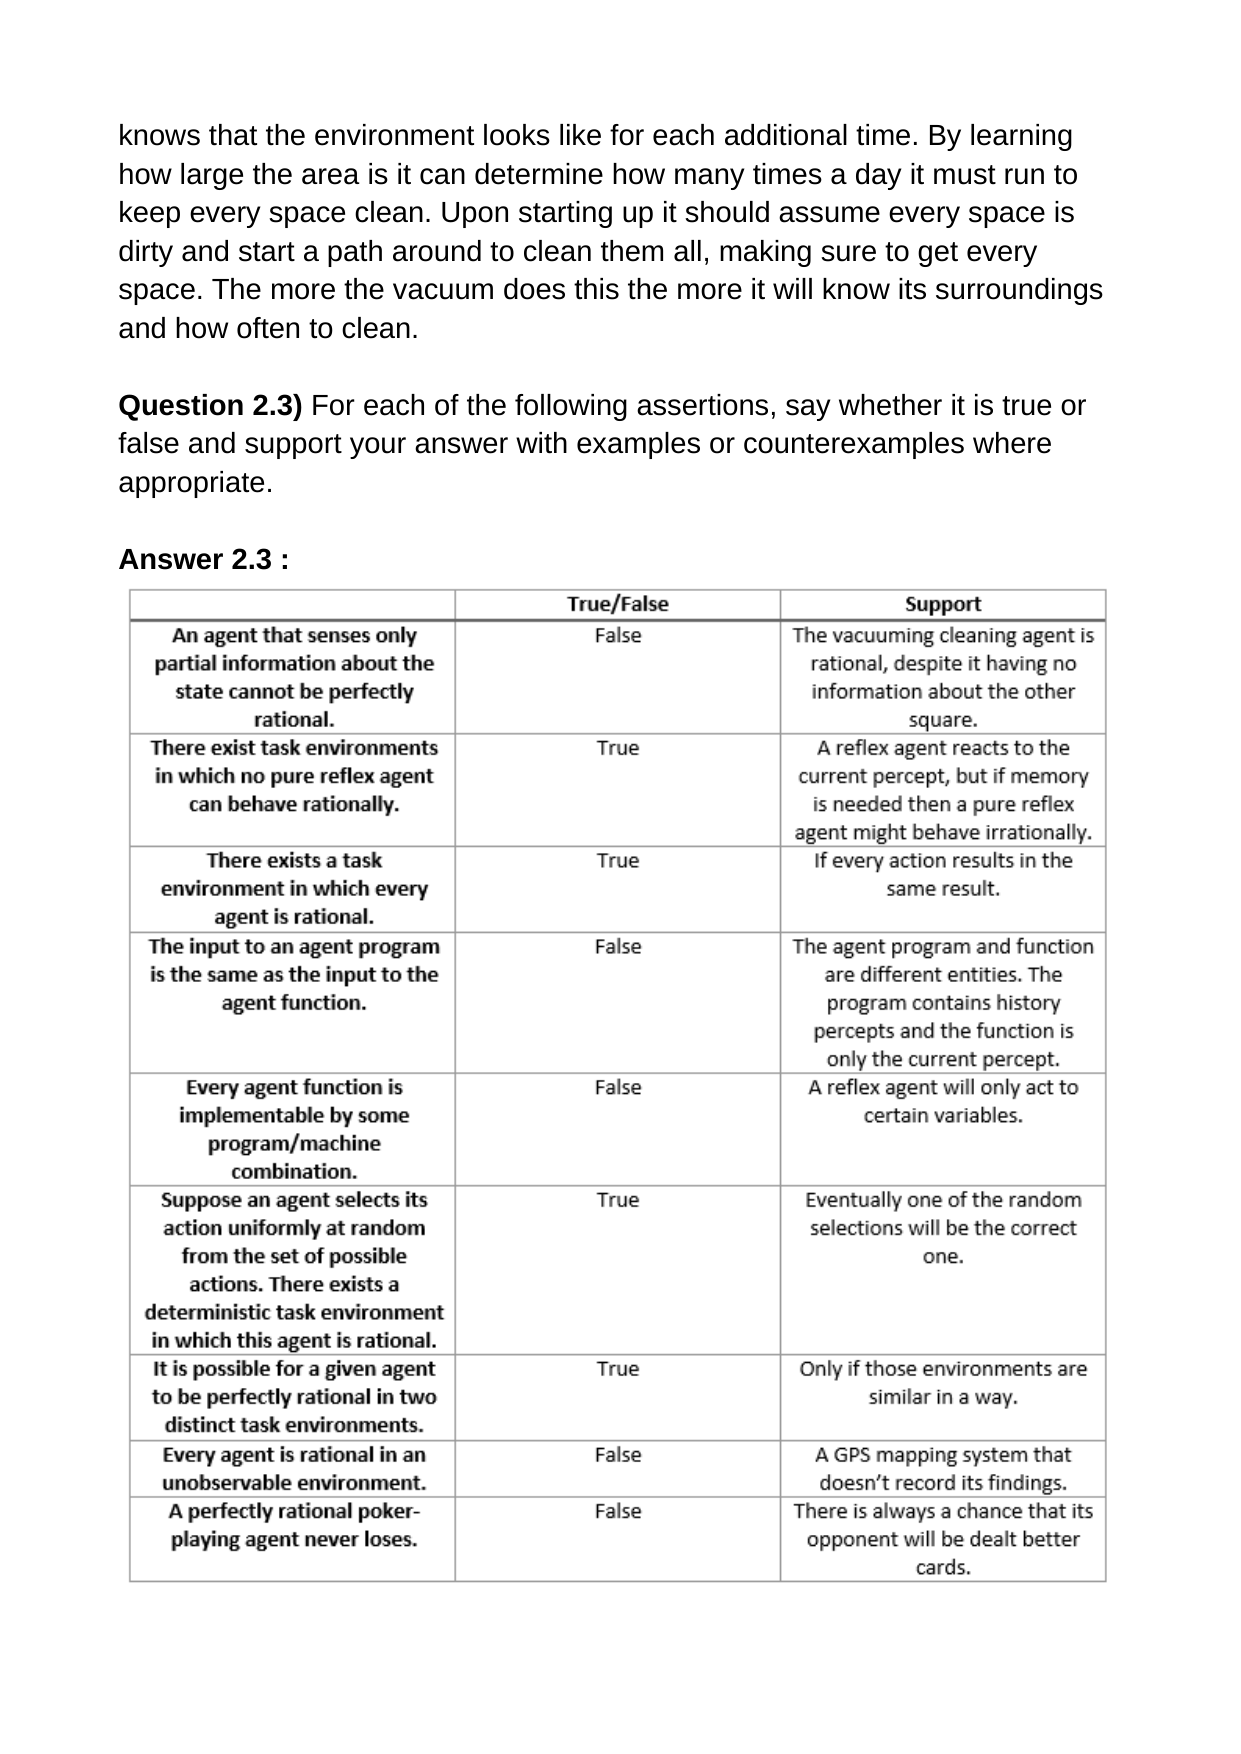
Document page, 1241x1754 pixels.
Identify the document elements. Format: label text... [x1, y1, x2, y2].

text knows that the environment looks like for each additional time. By learning how large the area is it can determine how many times a day it must run to keep every space clean. Upon starting up it should assume every space is dirty and start a path around to clean them all, making sure to get every space. The more the vacuum does this the more it will know its surroundings and how often to clean. [118, 118, 1122, 344]
text Question 2.3) For each of the following assertions, say whether it is true or false and support your answer with examples or counterexamples where appropriate. [118, 388, 1122, 498]
text Answer 2.3 : [118, 542, 1122, 576]
picture [120, 580, 1121, 1595]
